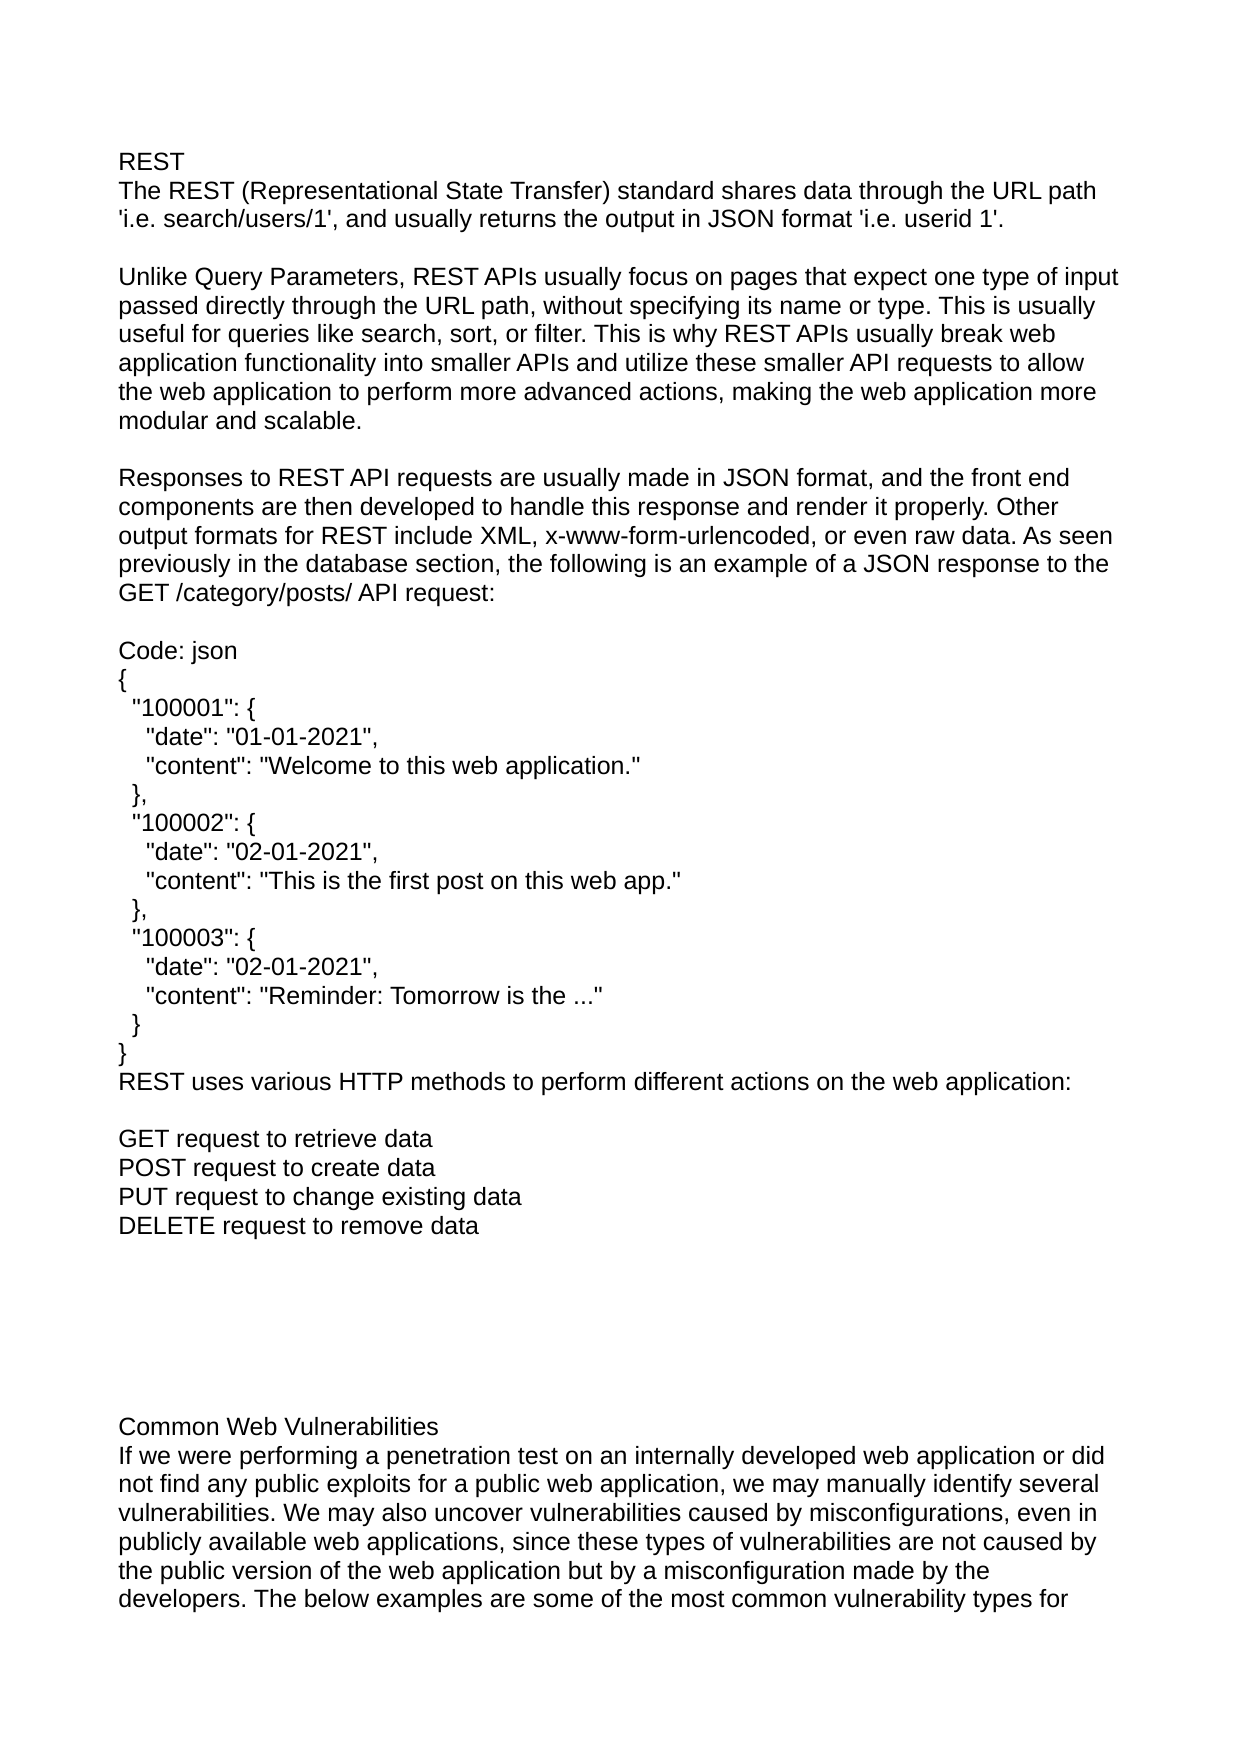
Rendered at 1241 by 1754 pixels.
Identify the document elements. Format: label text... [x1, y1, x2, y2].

text Responses to REST API requests are usually made in JSON format, and the front end components are then developed to handle this response and render it properly. Other output formats for REST include XML, x-www-form-urlencoded, or even raw data. As seen previously in the database section, the following is an example of a JSON response to the GET /category/posts/ API request: [118, 463, 1122, 607]
text }, [118, 894, 1122, 923]
text "content": "Welcome to this web application." [118, 751, 1122, 779]
text "date": "01-01-2021", [118, 722, 1122, 751]
text DELETE request to remove data [118, 1211, 1122, 1239]
text Unlike Query Parameters, REST APIs usually focus on pages that expect one type of input passed directly through the URL path, without specifying its name or type. This is usually useful for queries like search, sort, or filter. This is why REST APIs usually break web application functionality into smaller APIs and utilize these smaller API requests to allow the web application to perform more advanced actions, making the web application more modular and scalable. [118, 262, 1122, 434]
text "content": "Reminder: Tomorrow is the ..." [118, 981, 1122, 1009]
text Code: json [118, 636, 1122, 664]
text REST uses various HTTP methods to perform different actions on the web application: [118, 1067, 1122, 1096]
text "content": "This is the first post on this web app." [118, 866, 1122, 894]
text "100003": { [118, 923, 1122, 952]
text REST [118, 147, 1122, 176]
text POST request to create data [118, 1153, 1122, 1182]
text If we were performing a penetration test on an internally developed web application or did not find any public exploits for a public web application, we may manually identify several vulnerabilities. We may also uncover vulnerabilities caused by misconfigurations, even in publicly available web applications, since these types of vulnerabilities are not caused by the public version of the web application but by a misconfiguration made by the developers. The below examples are some of the most common vulnerability types for [118, 1441, 1122, 1613]
text "100002": { [118, 808, 1122, 837]
text PUT request to change existing data [118, 1182, 1122, 1211]
text "date": "02-01-2021", [118, 837, 1122, 866]
text GET request to retrieve data [118, 1124, 1122, 1153]
text } [118, 1038, 1122, 1067]
text }, [118, 779, 1122, 808]
text "date": "02-01-2021", [118, 952, 1122, 981]
text } [118, 1009, 1122, 1038]
text "100001": { [118, 693, 1122, 722]
text The REST (Representational State Transfer) standard shares data through the URL path 'i.e. search/users/1', and usually returns the output in JSON format 'i.e. userid 1'. [118, 176, 1122, 233]
text Common Web Vulnerabilities [118, 1412, 1122, 1441]
text { [118, 664, 1122, 693]
